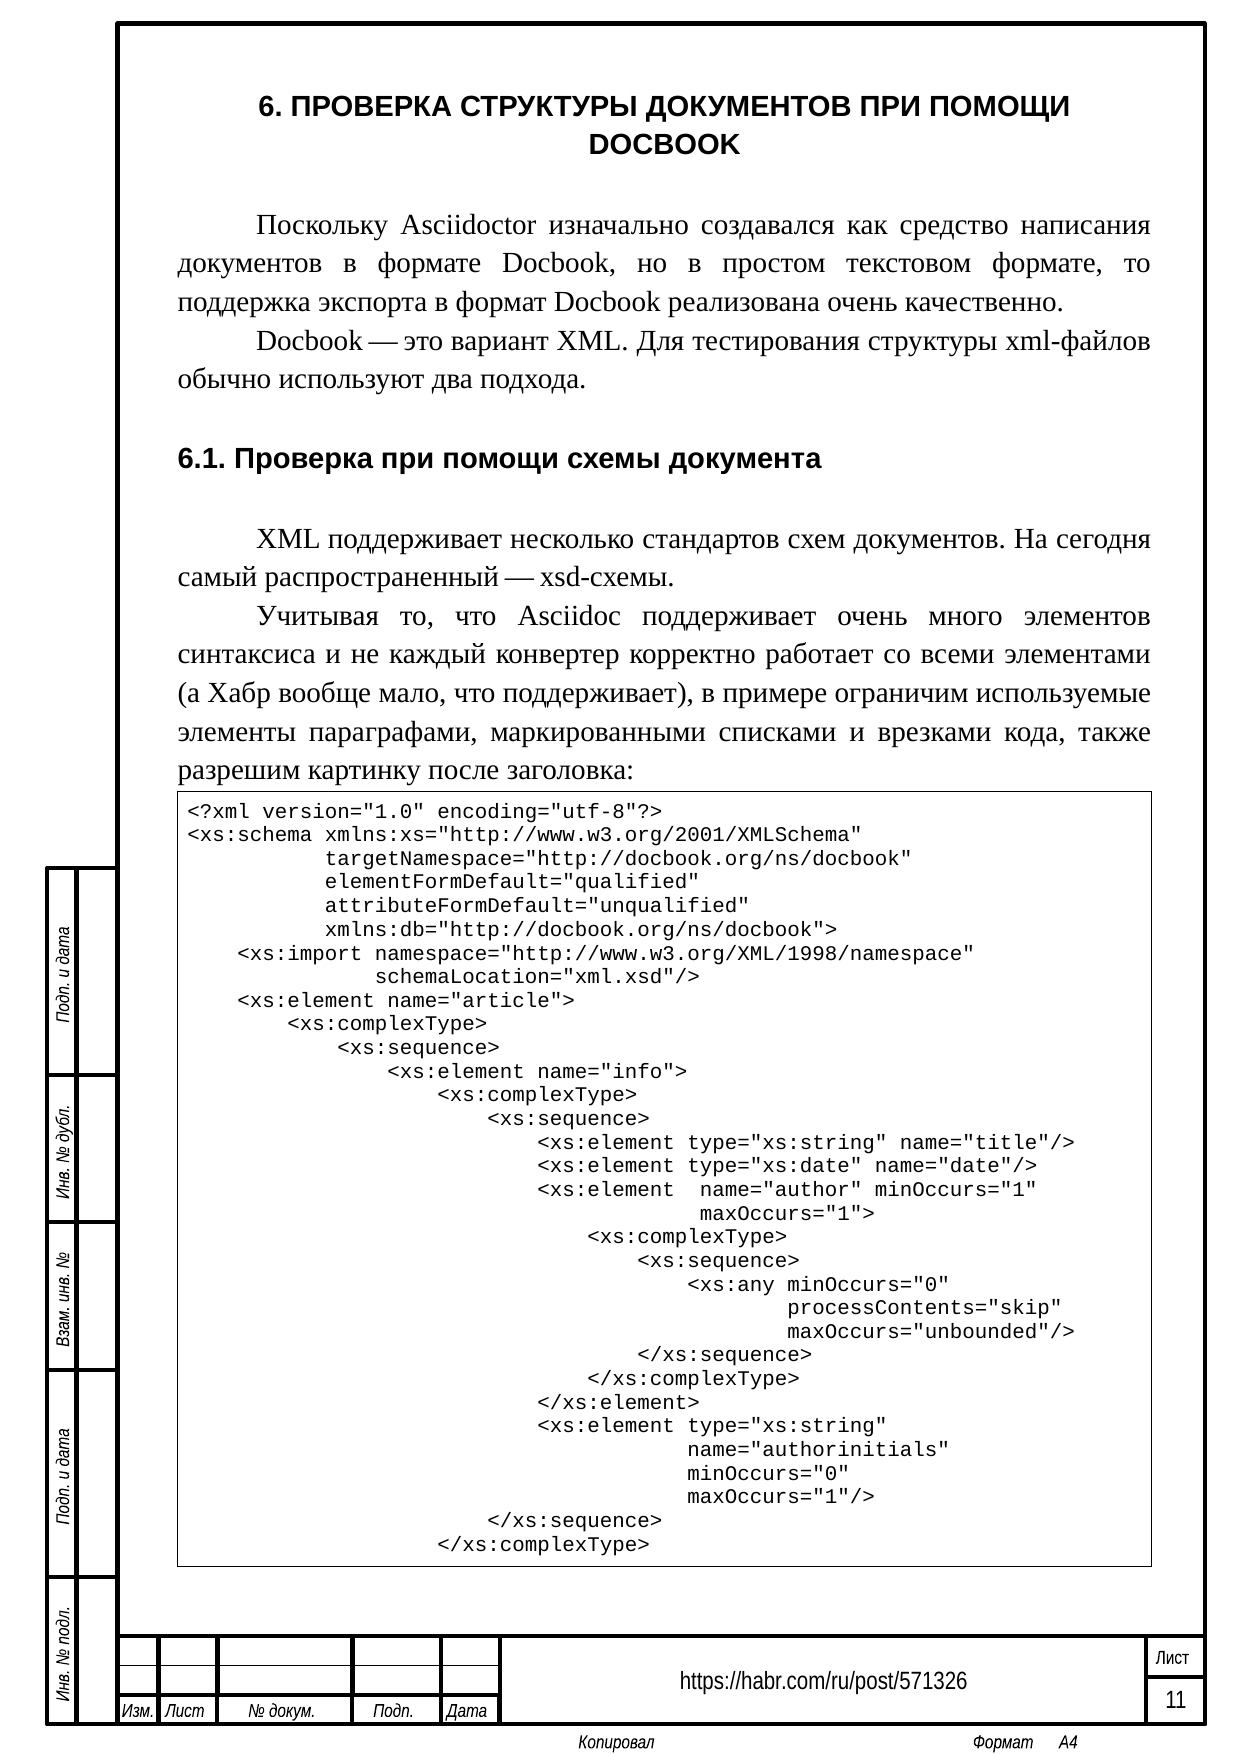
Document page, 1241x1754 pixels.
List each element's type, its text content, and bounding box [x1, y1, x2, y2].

subtitle 6.1. Проверка при помощи схемы документа [177, 441, 1152, 474]
subtitle 6. Проверка структуры документов при помощи Docbook [256, 88, 1073, 161]
text XML поддерживает несколько стандартов схем документов. На сегодня самый распространенный — xsd-схемы. [177, 521, 1152, 593]
text Учитывая то, что Asciidoc поддерживает очень много элементов синтаксиса и не каждый конвертер корректно работает со всеми элементами (а Хабр вообще мало, что поддерживает), в примере ограничим используемые элементы параграфами, маркированными списками и врезками кода, также разрешим картинку после заголовка: [177, 598, 1152, 786]
text Поскольку Asciidoctor изначально создавался как средство написания документов в формате Docbook, но в простом текстовом формате, то поддержка экспорта в формат Docbook реализована очень качественно. [177, 207, 1152, 318]
list <?xml version="1.0" encoding="utf-8"?> <xs:schema xmlns:xs="http://www.w3.org/2001/XMLSchema" targetNamespace="http://docbook.org/ns/docbook" elementFormDefault="qualified" attributeFormDefault="unqualified" xmlns:db="http://docbook.org/ns/docbook"> <xs:import namespace="http://www.w3.org/XML/1998/namespace" schemaLocation="xml.xsd"/> <xs:element name="article"> <xs:complexType> <xs:sequence> <xs:element name="info"> <xs:complexType> <xs:sequence> <xs:element type="xs:string" name="title"/> <xs:element type="xs:date" name="date"/> <xs:element name="author" minOccurs="1" maxOccurs="1"> <xs:complexType> <xs:sequence> <xs:any minOccurs="0" processContents="skip" maxOccurs="unbounded"/> </xs:sequence> </xs:complexType> </xs:element> <xs:element type="xs:string" name="authorinitials" minOccurs="0" maxOccurs="1"/> </xs:sequence> </xs:complexType> [178, 792, 1151, 1566]
text Docbook — это вариант XML. Для тестирования структуры xml-файлов обычно используют два подхода. [177, 323, 1152, 395]
